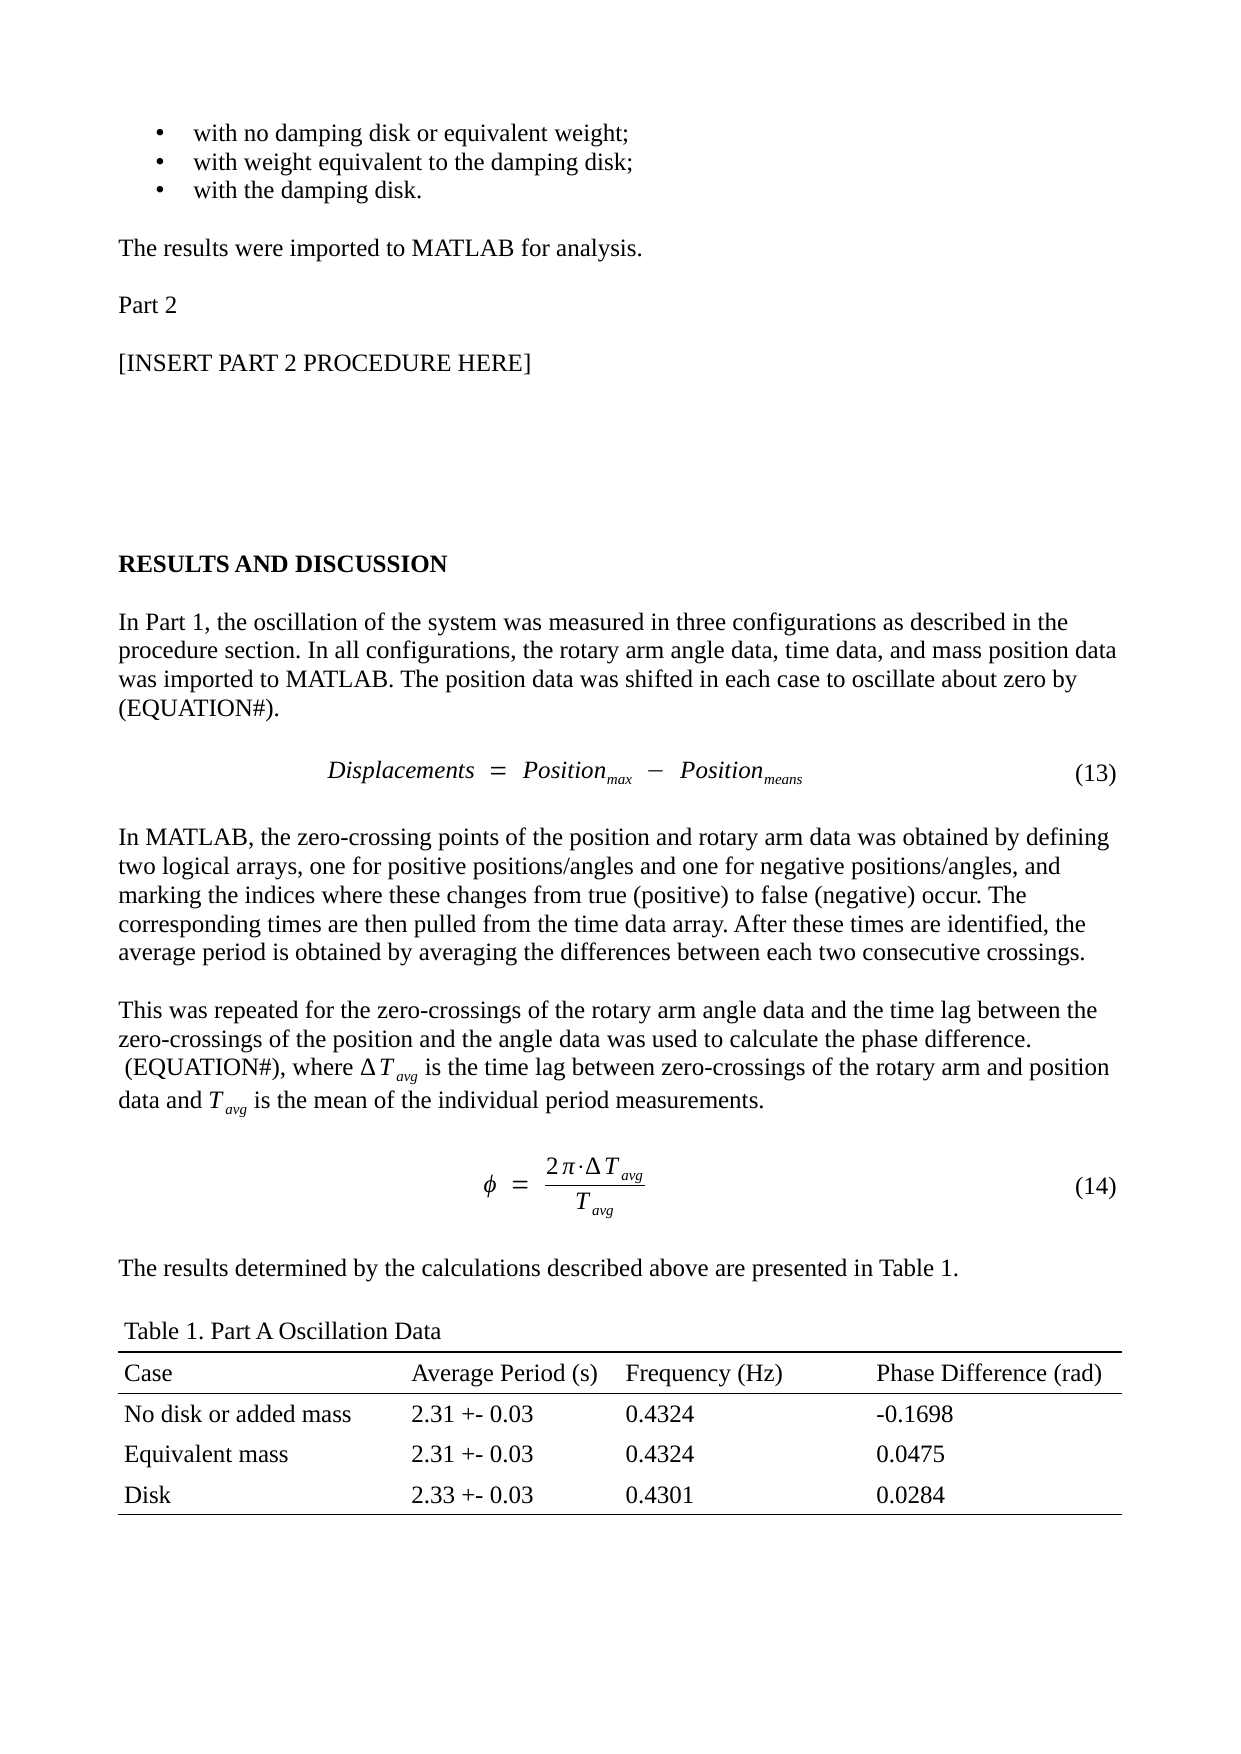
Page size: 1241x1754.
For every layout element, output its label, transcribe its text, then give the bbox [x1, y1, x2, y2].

table_cell Disk [118, 1474, 405, 1514]
table_header Table 1. Part A Oscillation Data [118, 1311, 1122, 1351]
table_cell Phase Difference (rad) [870, 1353, 1122, 1393]
table_cell 0.4324 [620, 1434, 870, 1474]
table_cell No disk or added mass [118, 1394, 405, 1434]
text Part 2 [118, 291, 1122, 319]
table_header (13) [1010, 751, 1122, 794]
table_cell 0.4324 [620, 1394, 870, 1434]
text In MATLAB, the zero-crossing points of the position and rotary arm data was obtained by defining two logical arrays, one for positive positions/angles and one for negative positions/angles, and marking the indices where these changes from true (positive) to false (negative) occur. The corresponding times are then pulled from the time data array. After these times are identified, the average period is obtained by averaging the differences between each two consecutive crossings. [118, 822, 1122, 966]
text [INSERT PART 2 PROCEDURE HERE] [118, 348, 1122, 377]
text RESULTS AND DISCUSSION [118, 549, 1122, 578]
table_cell 0.0284 [870, 1474, 1122, 1514]
table_cell 0.4301 [620, 1474, 870, 1514]
table_cell 2.31 +- 0.03 [405, 1394, 620, 1434]
table_header [118, 751, 1010, 794]
table_cell -0.1698 [870, 1394, 1122, 1434]
list with the damping disk. [156, 176, 1122, 204]
table_cell 2.31 +- 0.03 [405, 1434, 620, 1474]
text The results determined by the calculations described above are presented in Table 1. [118, 1253, 1122, 1282]
table_header [118, 1146, 1010, 1224]
table_cell Equivalent mass [118, 1434, 405, 1474]
table_cell Case [118, 1353, 405, 1393]
table_header (14) [1010, 1146, 1122, 1224]
text (EQUATION#), where is the time lag between zero-crossings of the rotary arm and position data and is the mean of the individual period measurements. [118, 1052, 1122, 1117]
text In Part 1, the oscillation of the system was measured in three configurations as described in the procedure section. In all configurations, the rotary arm angle data, time data, and mass position data was imported to MATLAB. The position data was shifted in each case to oscillate about zero by (EQUATION#). [118, 607, 1122, 722]
table_cell 2.33 +- 0.03 [405, 1474, 620, 1514]
table_cell Average Period (s) [405, 1353, 620, 1393]
table_cell 0.0475 [870, 1434, 1122, 1474]
text This was repeated for the zero-crossings of the rotary arm angle data and the time lag between the zero-crossings of the position and the angle data was used to calculate the phase difference. [118, 995, 1122, 1052]
table_cell Frequency (Hz) [620, 1353, 870, 1393]
list with no damping disk or equivalent weight; [156, 118, 1122, 147]
list with weight equivalent to the damping disk; [156, 147, 1122, 176]
text The results were imported to MATLAB for analysis. [118, 233, 1122, 262]
